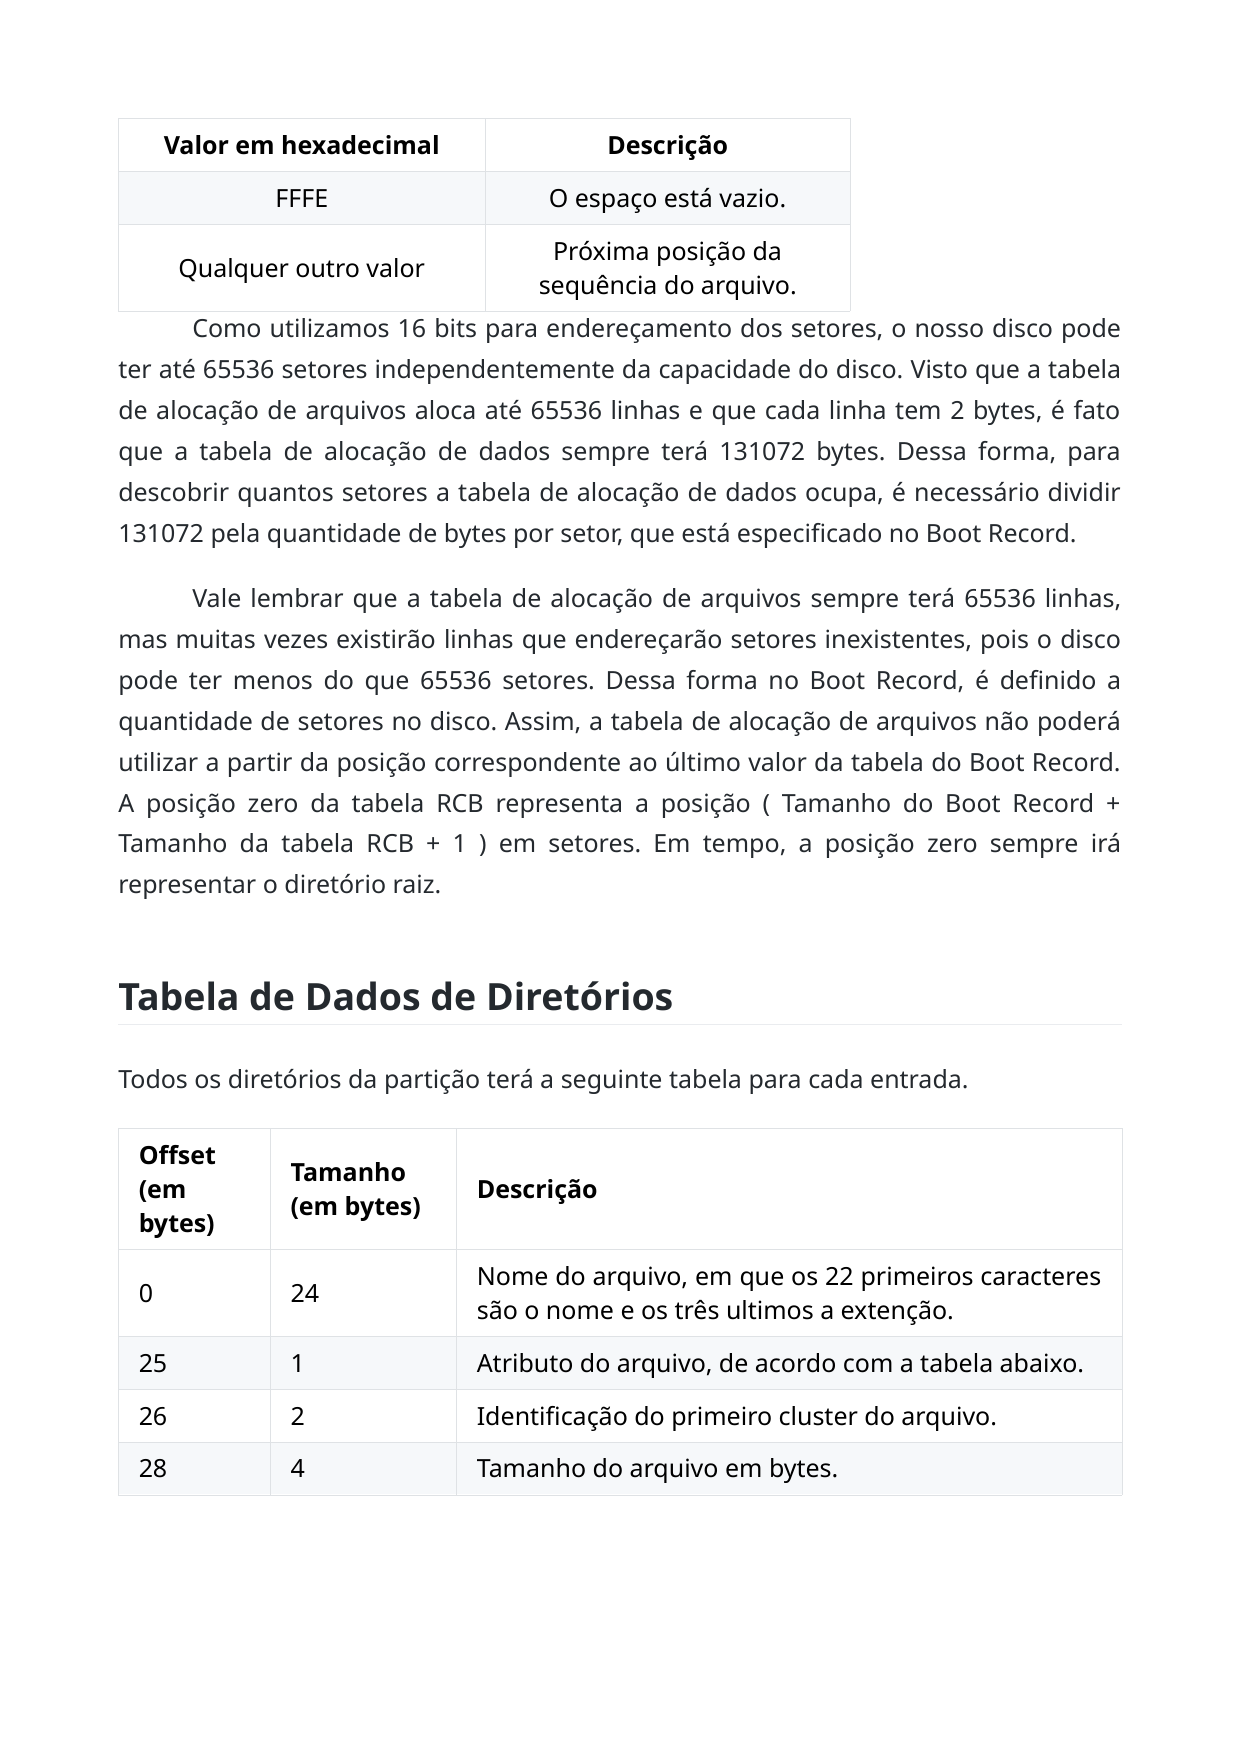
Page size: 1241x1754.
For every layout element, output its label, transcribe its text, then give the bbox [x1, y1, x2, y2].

table_cell Próxima posição da sequência do arquivo. [486, 225, 850, 311]
table_cell 0 [119, 1250, 270, 1336]
table_header Valor em hexadecimal [119, 119, 485, 171]
table_cell 24 [271, 1250, 456, 1336]
table_header Offset (em bytes) [119, 1129, 270, 1249]
table_cell 4 [271, 1443, 456, 1494]
text Vale lembrar que a tabela de alocação de arquivos sempre terá 65536 linhas, mas muitas vezes existirão linhas que endereçarão setores inexistentes, pois o disco pode ter menos do que 65536 setores. Dessa forma no Boot Record, é definido a quantidade de setores no disco. Assim, a tabela de alocação de arquivos não poderá utilizar a partir da posição correspondente ao último valor da tabela do Boot Record. A posição zero da tabela RCB representa a posição ( Tamanho do Boot Record + Tamanho da tabela RCB + 1 ) em setores. Em tempo, a posição zero sempre irá representar o diretório raiz. [118, 581, 1122, 901]
table_cell Qualquer outro valor [119, 225, 485, 311]
text Como utilizamos 16 bits para endereçamento dos setores, o nosso disco pode ter até 65536 setores independentemente da capacidade do disco. Visto que a tabela de alocação de arquivos aloca até 65536 linhas e que cada linha tem 2 bytes, é fato que a tabela de alocação de dados sempre terá 131072 bytes. Dessa forma, para descobrir quantos setores a tabela de alocação de dados ocupa, é necessário dividir 131072 pela quantidade de bytes por setor, que está especificado no Boot Record. [118, 311, 1122, 549]
table_cell Atributo do arquivo, de acordo com a tabela abaixo. [457, 1337, 1122, 1389]
table_cell 25 [119, 1337, 270, 1389]
table_cell 26 [119, 1390, 270, 1442]
table_cell 2 [271, 1390, 456, 1442]
table_header Descrição [486, 119, 850, 171]
text Todos os diretórios da partição terá a seguinte tabela para cada entrada. [118, 1062, 1122, 1096]
table_cell Identificação do primeiro cluster do arquivo. [457, 1390, 1122, 1442]
table_cell FFFE [119, 172, 485, 224]
table_cell 28 [119, 1443, 270, 1494]
table_header Descrição [457, 1129, 1122, 1249]
subtitle Tabela de Dados de Diretórios [118, 970, 1122, 1024]
table_cell 1 [271, 1337, 456, 1389]
table_cell Nome do arquivo, em que os 22 primeiros caracteres são o nome e os três ultimos a extenção. [457, 1250, 1122, 1336]
table_cell Tamanho do arquivo em bytes. [457, 1443, 1122, 1494]
table_cell O espaço está vazio. [486, 172, 850, 224]
table_header Tamanho (em bytes) [271, 1129, 456, 1249]
